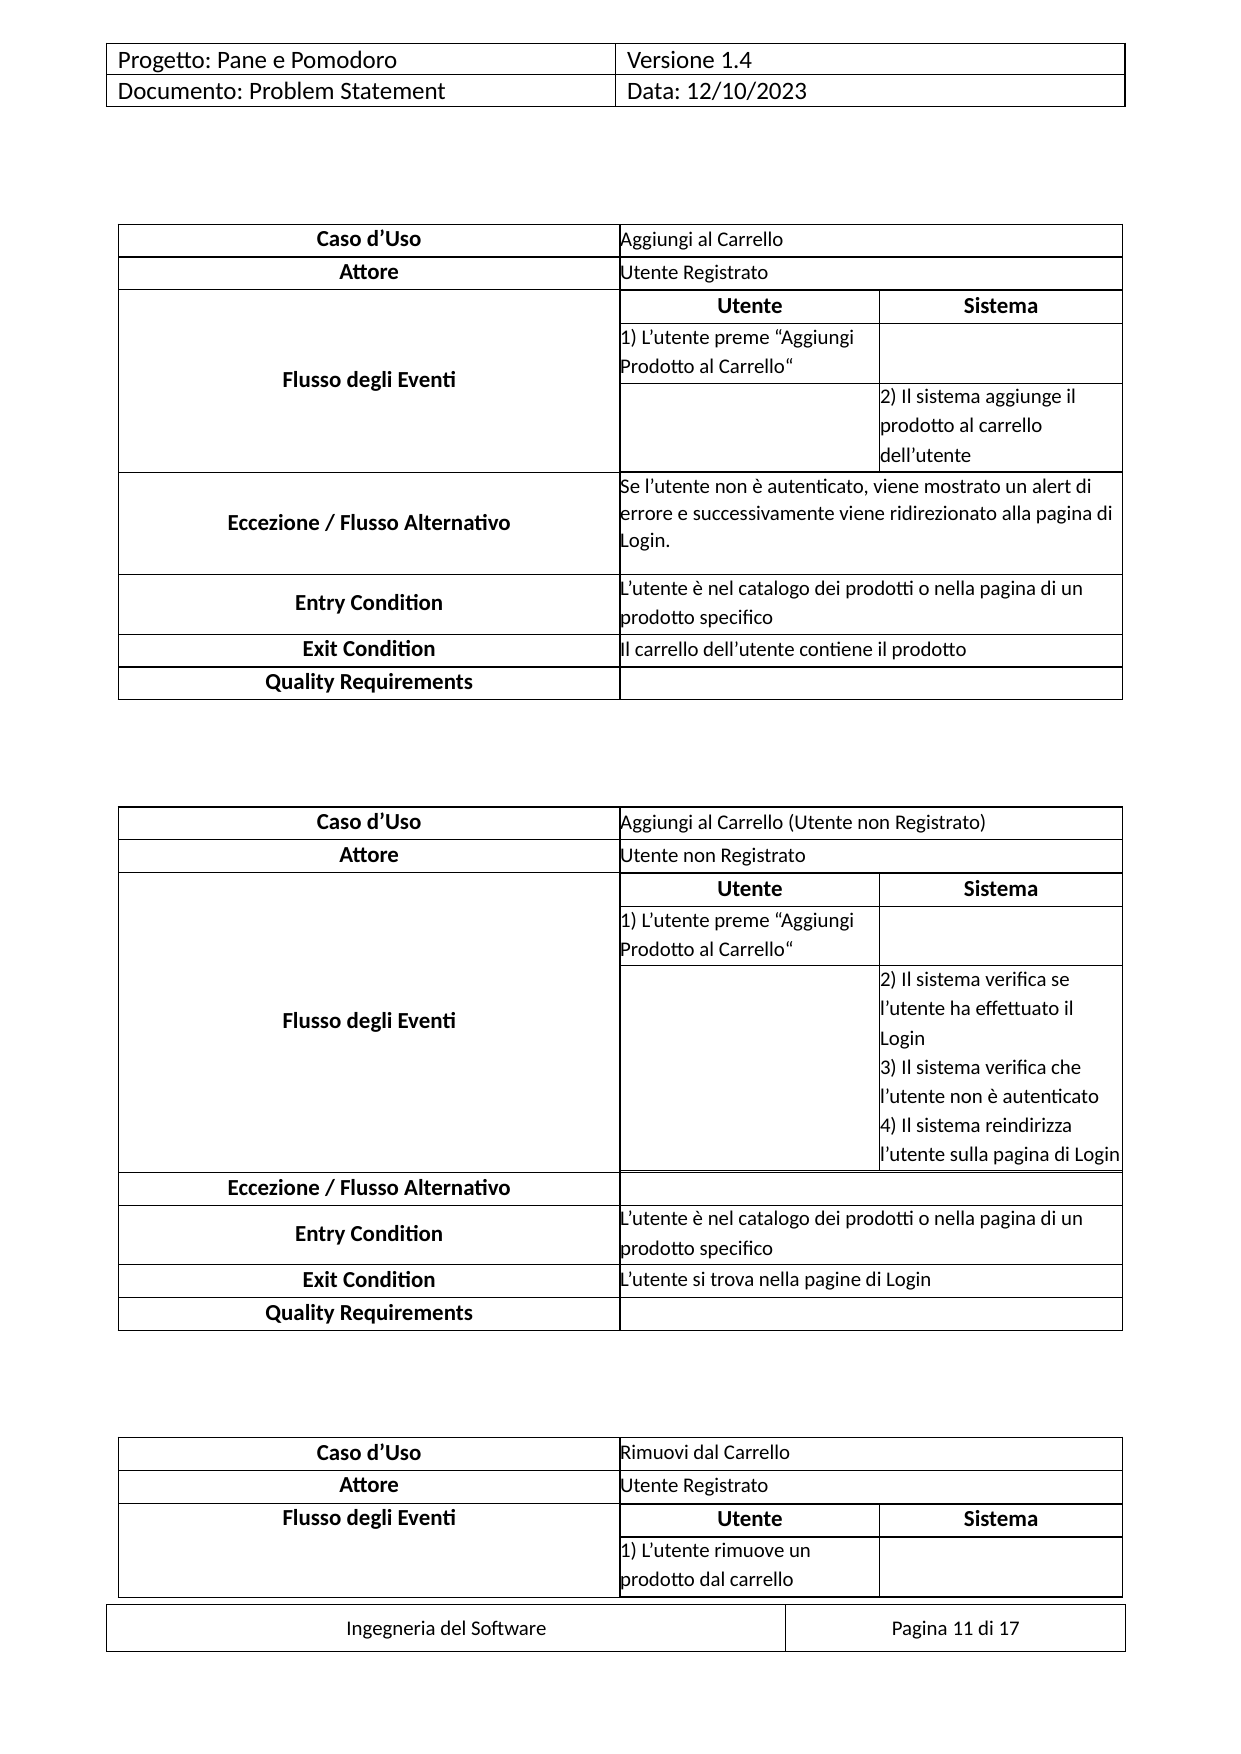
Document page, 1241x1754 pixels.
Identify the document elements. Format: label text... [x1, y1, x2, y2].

table_cell Utente Registrato [621, 1471, 1122, 1502]
table_header Rimuovi dal Carrello [621, 1438, 1122, 1469]
table_cell [880, 324, 1122, 382]
table_cell Entry Condition [119, 1206, 619, 1264]
table_cell Exit Condition [119, 1265, 619, 1297]
table_header Sistema [880, 291, 1122, 323]
table_header Sistema [880, 874, 1122, 906]
table_cell 1) L’utente rimuove un prodotto dal carrello [621, 1538, 879, 1596]
table_header Aggiungi al Carrello [621, 225, 1122, 256]
table_cell Attore [119, 840, 619, 872]
table_cell 1) L’utente preme “Aggiungi Prodotto al Carrello“ [621, 907, 879, 965]
table_cell [621, 384, 879, 471]
table_cell 2) Il sistema aggiunge il prodotto al carrello dell’utente [880, 384, 1122, 471]
table_header Utente [621, 1505, 879, 1536]
table_cell Flusso degli Eventi [119, 873, 619, 1172]
table_cell Se l’utente non è autenticato, viene mostrato un alert di errore e successivamente viene ridirezionato alla pagina di Login. [621, 473, 1122, 574]
table_header Aggiungi al Carrello (Utente non Registrato) [621, 808, 1122, 839]
table_cell Quality Requirements [119, 668, 619, 699]
table_cell L’utente si trova nella pagine di Login [621, 1265, 1122, 1297]
table_cell Entry Condition [119, 575, 619, 633]
table_header Sistema [880, 1505, 1122, 1536]
table_cell Utente Registrato [621, 258, 1122, 289]
table_cell [621, 668, 1122, 699]
table_cell [621, 966, 879, 1170]
table_cell Quality Requirements [119, 1298, 619, 1329]
table_cell L’utente è nel catalogo dei prodotti o nella pagina di un prodotto specifico [621, 1206, 1122, 1264]
table_cell [621, 1173, 1122, 1204]
table_cell 2) Il sistema verifica se l’utente ha effettuato il Login 3) Il sistema verifica che l’utente non è autenticato 4) Il sistema reindirizza l’utente sulla pagina di Login [880, 966, 1122, 1170]
table_cell L’utente è nel catalogo dei prodotti o nella pagina di un prodotto specifico [621, 575, 1122, 633]
table_cell Flusso degli Eventi [119, 1504, 619, 1597]
table_cell Attore [119, 1471, 619, 1502]
table_header Caso d’Uso [119, 225, 619, 256]
table_header Utente [621, 291, 879, 323]
table_header Utente [621, 874, 879, 906]
table_cell Eccezione / Flusso Alternativo [119, 1173, 619, 1204]
table_header Caso d’Uso [119, 1438, 619, 1469]
table_cell [880, 1538, 1122, 1596]
table_cell Flusso degli Eventi [119, 290, 619, 472]
table_cell 1) L’utente preme “Aggiungi Prodotto al Carrello“ [621, 324, 879, 382]
table_cell [880, 907, 1122, 965]
table_cell Exit Condition [119, 635, 619, 666]
table_cell [621, 1298, 1122, 1329]
table_cell Attore [119, 258, 619, 289]
table_cell Eccezione / Flusso Alternativo [119, 473, 619, 574]
table_cell Il carrello dell’utente contiene il prodotto [621, 635, 1122, 666]
table_header Caso d’Uso [119, 808, 619, 839]
table_cell Utente non Registrato [621, 840, 1122, 872]
